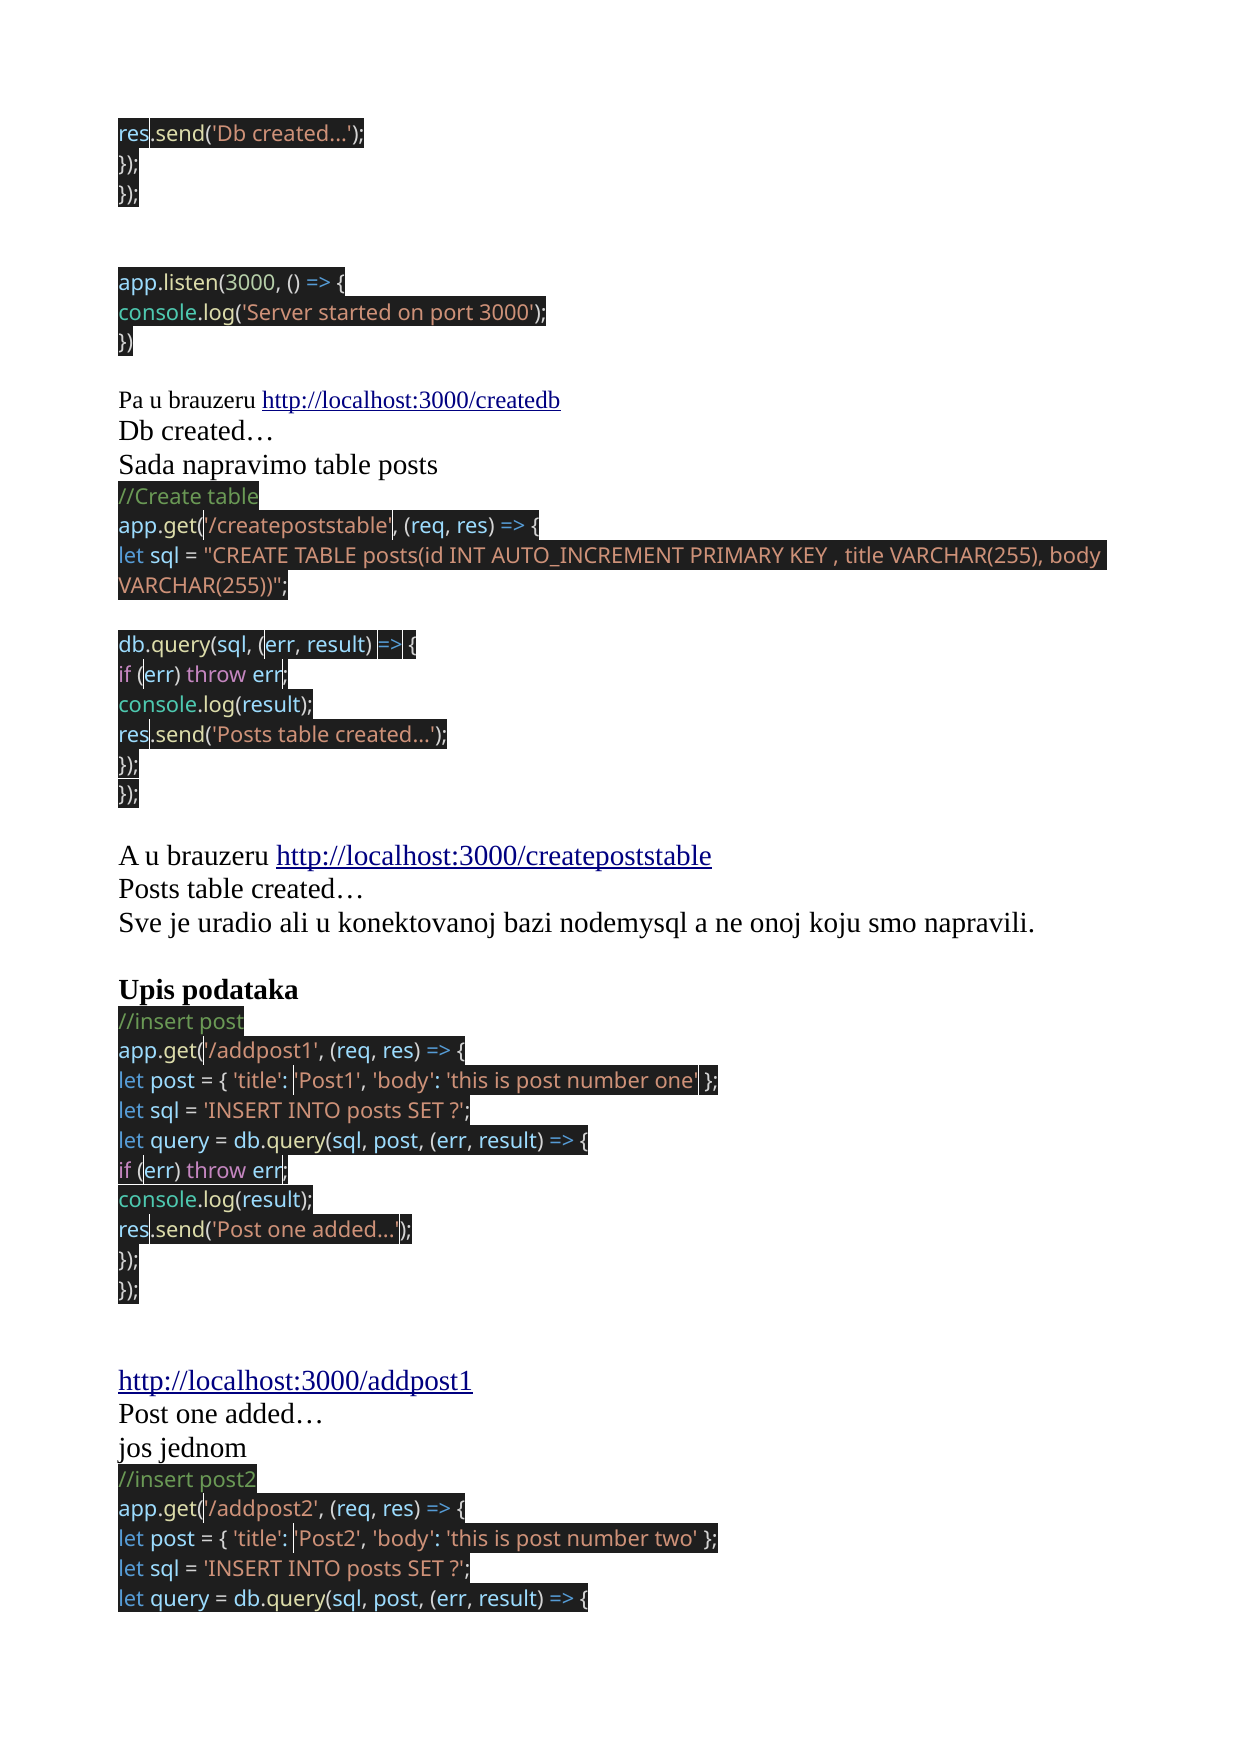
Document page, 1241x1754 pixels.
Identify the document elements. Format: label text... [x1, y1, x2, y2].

text app.get('/addpost2', (req, res) => { [118, 1493, 1122, 1523]
text Sada napravimo table posts [118, 447, 1122, 481]
text http://localhost:3000/addpost1 [118, 1363, 1122, 1396]
text app.get('/createpoststable', (req, res) => { [118, 510, 1122, 540]
text A u brauzeru http://localhost:3000/createpoststable [118, 838, 1122, 872]
text app.listen(3000, () => { [118, 267, 1122, 296]
text db.query(sql, (err, result) => { [118, 629, 1122, 659]
text }); [118, 178, 1122, 207]
text //insert post2 [118, 1463, 1122, 1493]
text jos jednom [118, 1430, 1122, 1463]
text console.log(result); [118, 689, 1122, 719]
text Upis podataka [118, 972, 1122, 1006]
text }) [118, 326, 1122, 356]
text res.send('Posts table created...'); [118, 719, 1122, 749]
text let sql = 'INSERT INTO posts SET ?'; [118, 1553, 1122, 1583]
text Post one added… [118, 1396, 1122, 1430]
text console.log(result); [118, 1184, 1122, 1214]
text }); [118, 778, 1122, 808]
text }); [118, 1244, 1122, 1274]
text console.log('Server started on port 3000'); [118, 296, 1122, 326]
text }); [118, 1274, 1122, 1304]
text let sql = 'INSERT INTO posts SET ?'; [118, 1095, 1122, 1125]
text let query = db.query(sql, post, (err, result) => { [118, 1583, 1122, 1612]
text let sql = "CREATE TABLE posts(id INT AUTO_INCREMENT PRIMARY KEY , title VARCHAR(255), body VARCHAR(255))"; [118, 540, 1122, 600]
text Db created… [118, 413, 1122, 447]
text Pa u brauzeru http://localhost:3000/createdb [118, 385, 1122, 413]
text Posts table created… [118, 872, 1122, 905]
text res.send('Post one added...'); [118, 1214, 1122, 1244]
text res.send('Db created...'); [118, 118, 1122, 148]
text let post = { 'title': 'Post2', 'body': 'this is post number two' }; [118, 1523, 1122, 1553]
text let post = { 'title': 'Post1', 'body': 'this is post number one' }; [118, 1065, 1122, 1095]
text if (err) throw err; [118, 1155, 1122, 1184]
text let query = db.query(sql, post, (err, result) => { [118, 1125, 1122, 1155]
text if (err) throw err; [118, 659, 1122, 689]
text Sve je uradio ali u konektovanoj bazi nodemysql a ne onoj koju smo napravili. [118, 905, 1122, 939]
text app.get('/addpost1', (req, res) => { [118, 1036, 1122, 1065]
text //insert post [118, 1006, 1122, 1036]
text }); [118, 148, 1122, 178]
text //Create table [118, 481, 1122, 510]
text }); [118, 749, 1122, 778]
